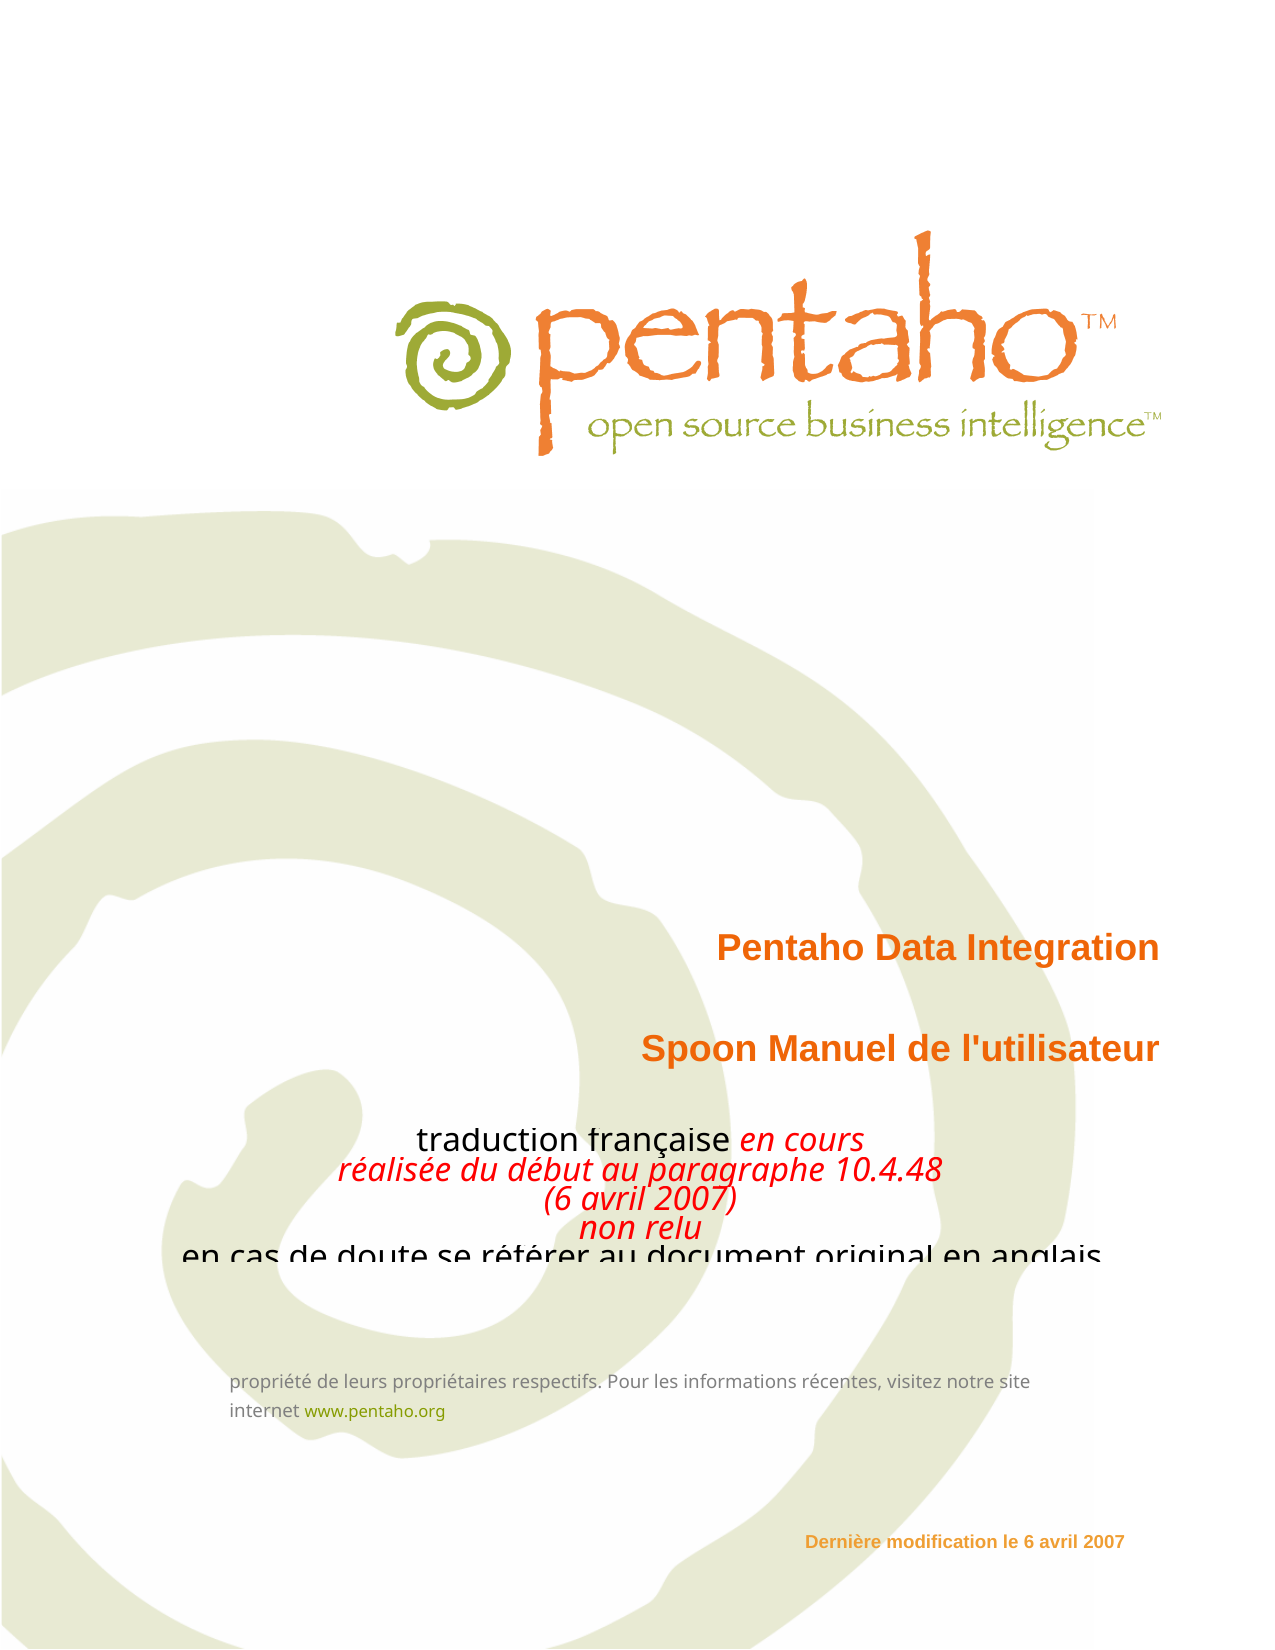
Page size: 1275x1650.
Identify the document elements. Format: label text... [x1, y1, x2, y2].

title Pentaho Data Integration [124, 927, 1160, 968]
text Copyright © 2007 Pentaho Corporation. Diffusion autorisée. Toutes les marques sont la propriété de leurs propriétaires respectifs. Pour les informations récentes, visitez notre site internet www.pentaho.org [229, 1365, 1077, 1430]
picture [395, 224, 1161, 456]
text traduction française en cours réalisée du début au paragraphe 10.4.48 (6 avril 2007) non relu en cas de doute se référer au document original en anglais [124, 1128, 1160, 1262]
title Spoon Manuel de l'utilisateur [124, 1028, 1160, 1069]
